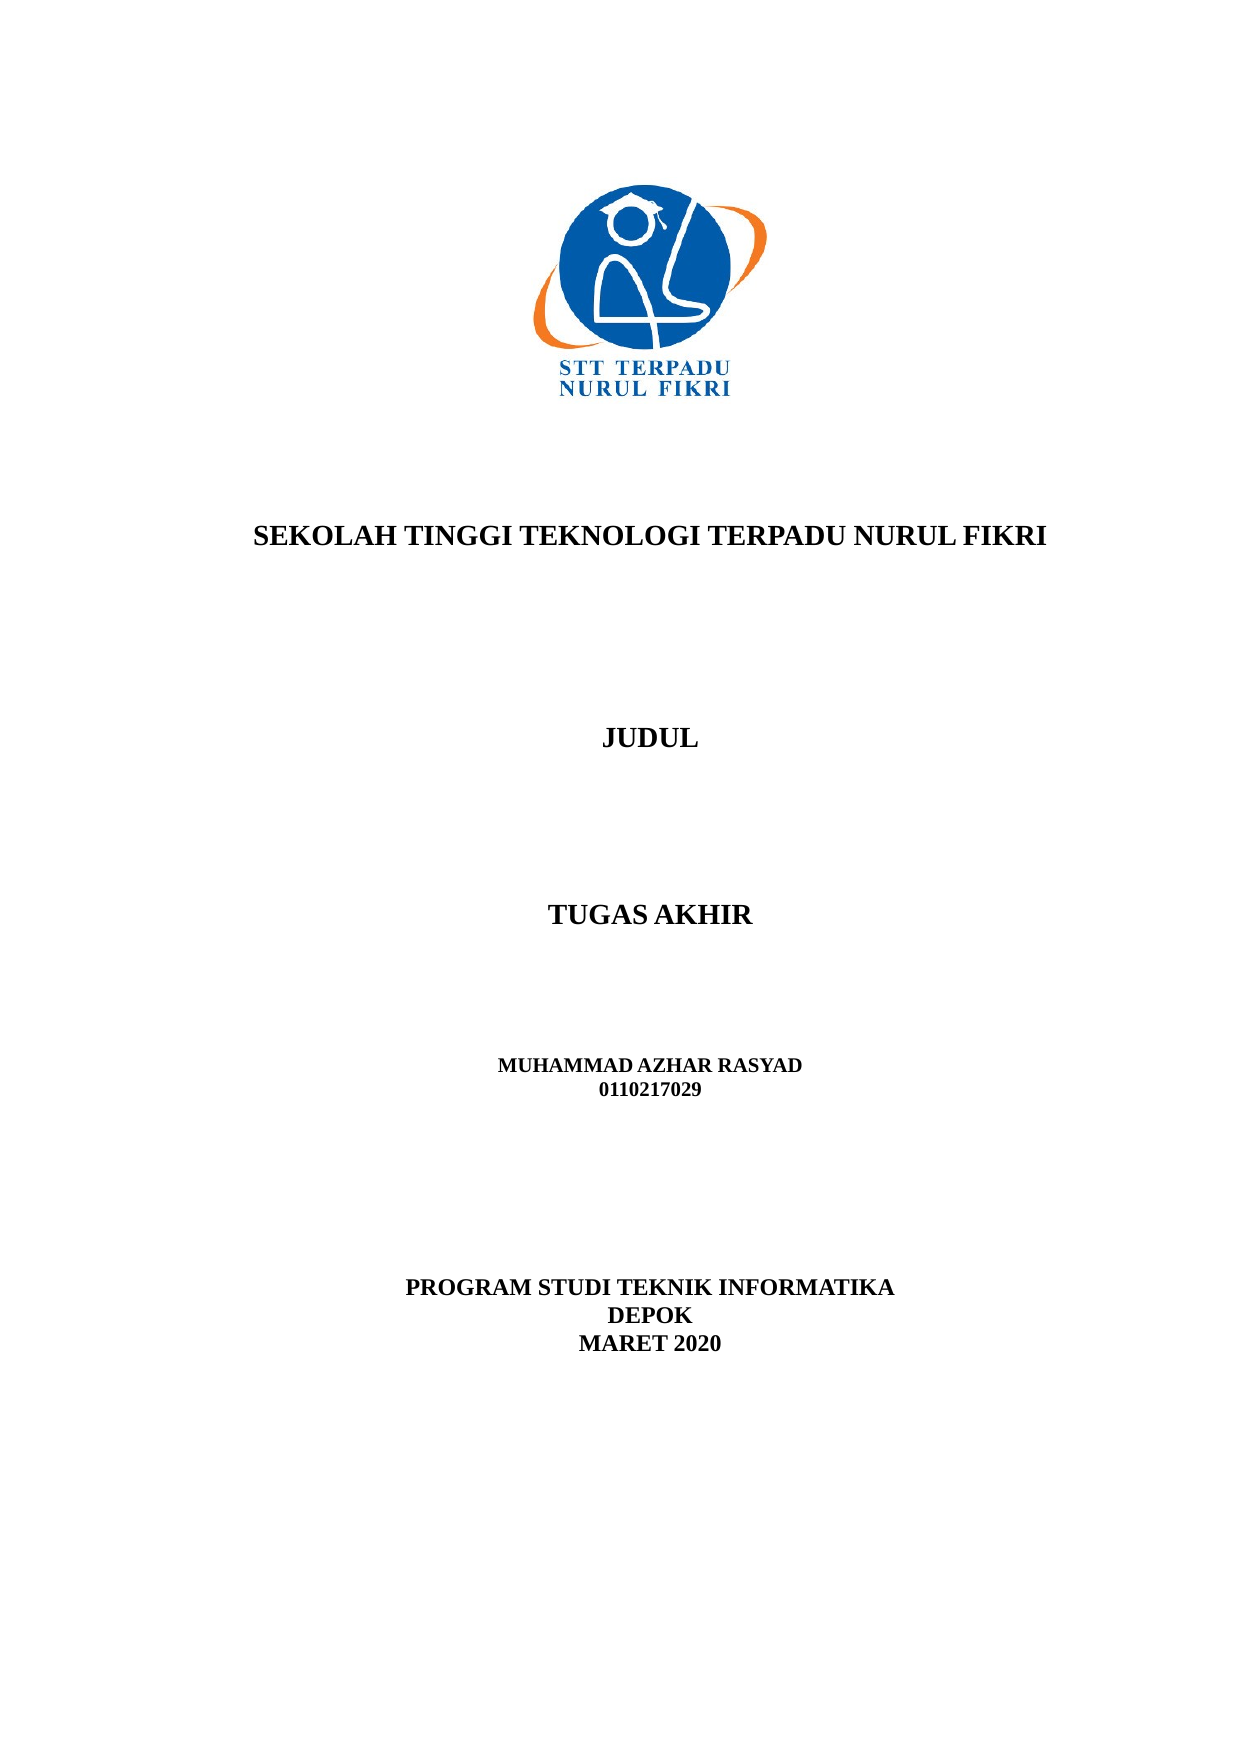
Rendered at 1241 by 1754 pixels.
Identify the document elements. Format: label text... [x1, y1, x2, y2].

text PROGRAM STUDI TEKNIK INFORMATIKA [237, 1273, 1063, 1301]
text MARET 2020 [237, 1329, 1063, 1356]
picture [531, 177, 769, 404]
text MUHAMMAD AZHAR RASYAD [237, 1053, 1063, 1077]
text JUDUL [237, 720, 1063, 753]
text DEPOK [237, 1301, 1063, 1329]
text SEKOLAH TINGGI TEKNOLOGI TERPADU NURUL FIKRI [237, 518, 1063, 552]
text 0110217029 [237, 1077, 1063, 1101]
text TUGAS AKHIR [237, 897, 1063, 931]
